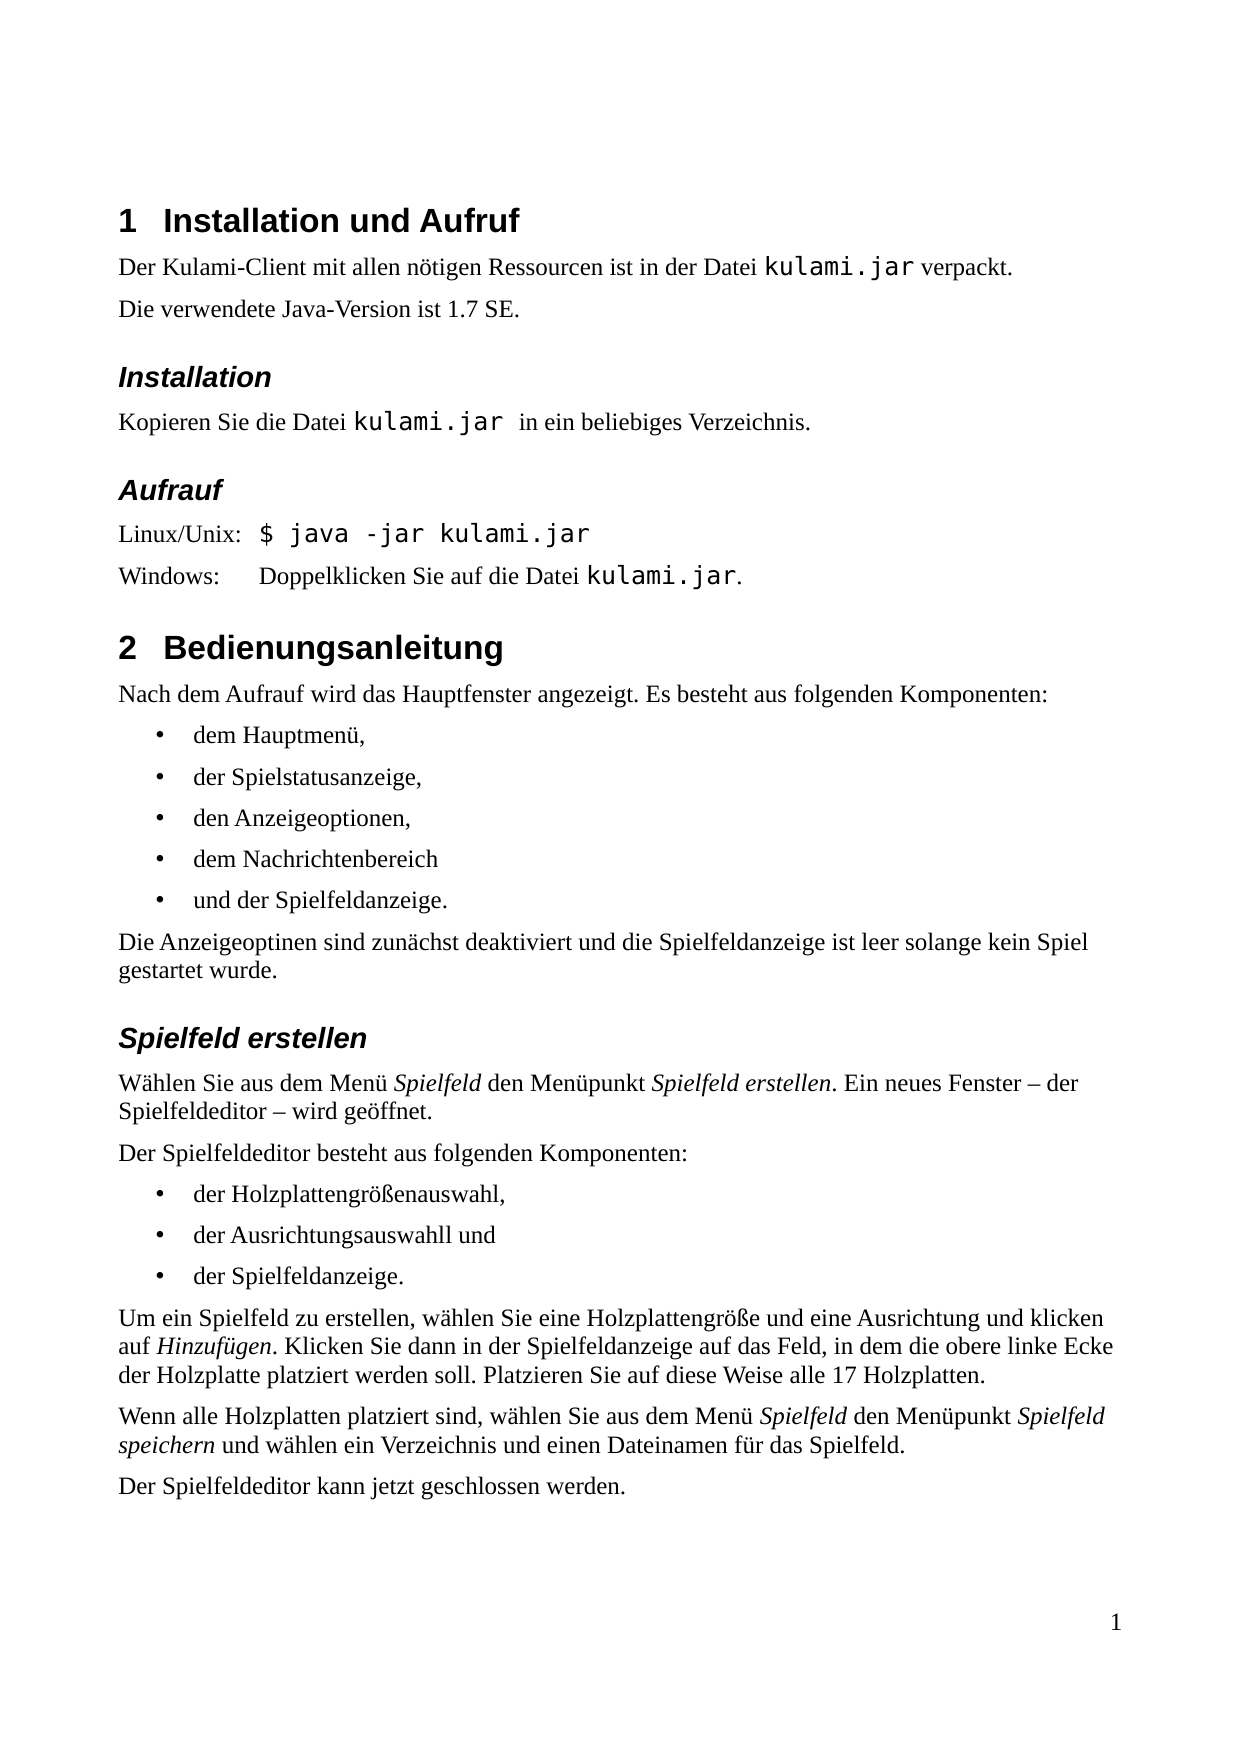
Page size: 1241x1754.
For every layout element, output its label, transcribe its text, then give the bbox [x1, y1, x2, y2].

text Windows: Doppelklicken Sie auf die Datei kulami.jar. [118, 561, 1122, 590]
text Der Spielfeldeditor kann jetzt geschlossen werden. [118, 1471, 1122, 1500]
text Wählen Sie aus dem Menü Spielfeld den Menüpunkt Spielfeld erstellen. Ein neues Fenster – der Spielfeldeditor – wird geöffnet. [118, 1068, 1122, 1125]
list der Ausrichtungsauswahll und [156, 1220, 1122, 1249]
list der Spielfeldanzeige. [156, 1261, 1122, 1290]
text Der Kulami-Client mit allen nötigen Ressourcen ist in der Datei kulami.jar verpackt. [118, 252, 1122, 282]
text Der Spielfeldeditor besteht aus folgenden Komponenten: [118, 1138, 1122, 1166]
text Die verwendete Java-Version ist 1.7 SE. [118, 294, 1122, 323]
subtitle Installation [118, 361, 1122, 394]
subtitle Spielfeld erstellen [118, 1022, 1122, 1055]
subtitle Bedienungsanleitung [118, 628, 1122, 667]
subtitle Aufrauf [118, 473, 1122, 507]
text Um ein Spielfeld zu erstellen, wählen Sie eine Holzplattengröße und eine Ausrichtung und klicken auf Hinzufügen. Klicken Sie dann in der Spielfeldanzeige auf das Feld, in dem die obere linke Ecke der Holzplatte platziert werden soll. Platzieren Sie auf diese Weise alle 17 Holzplatten. [118, 1303, 1122, 1389]
text Wenn alle Holzplatten platziert sind, wählen Sie aus dem Menü Spielfeld den Menüpunkt Spielfeld speichern und wählen ein Verzeichnis und einen Dateinamen für das Spielfeld. [118, 1401, 1122, 1459]
list dem Nachrichtenbereich [156, 844, 1122, 873]
list dem Hauptmenü, [156, 720, 1122, 749]
list und der Spielfeldanzeige. [156, 885, 1122, 914]
list den Anzeigeoptionen, [156, 803, 1122, 832]
list der Holzplattengrößenauswahl, [156, 1179, 1122, 1208]
text Die Anzeigeoptinen sind zunächst deaktiviert und die Spielfeldanzeige ist leer solange kein Spiel gestartet wurde. [118, 927, 1122, 984]
subtitle Installation und Aufruf [118, 201, 1122, 240]
list der Spielstatusanzeige, [156, 762, 1122, 790]
text Kopieren Sie die Datei kulami.jar in ein beliebiges Verzeichnis. [118, 407, 1122, 436]
text Linux/Unix: $ java -jar kulami.jar [118, 519, 1122, 549]
text Nach dem Aufrauf wird das Hauptfenster angezeigt. Es besteht aus folgenden Komponenten: [118, 679, 1122, 708]
